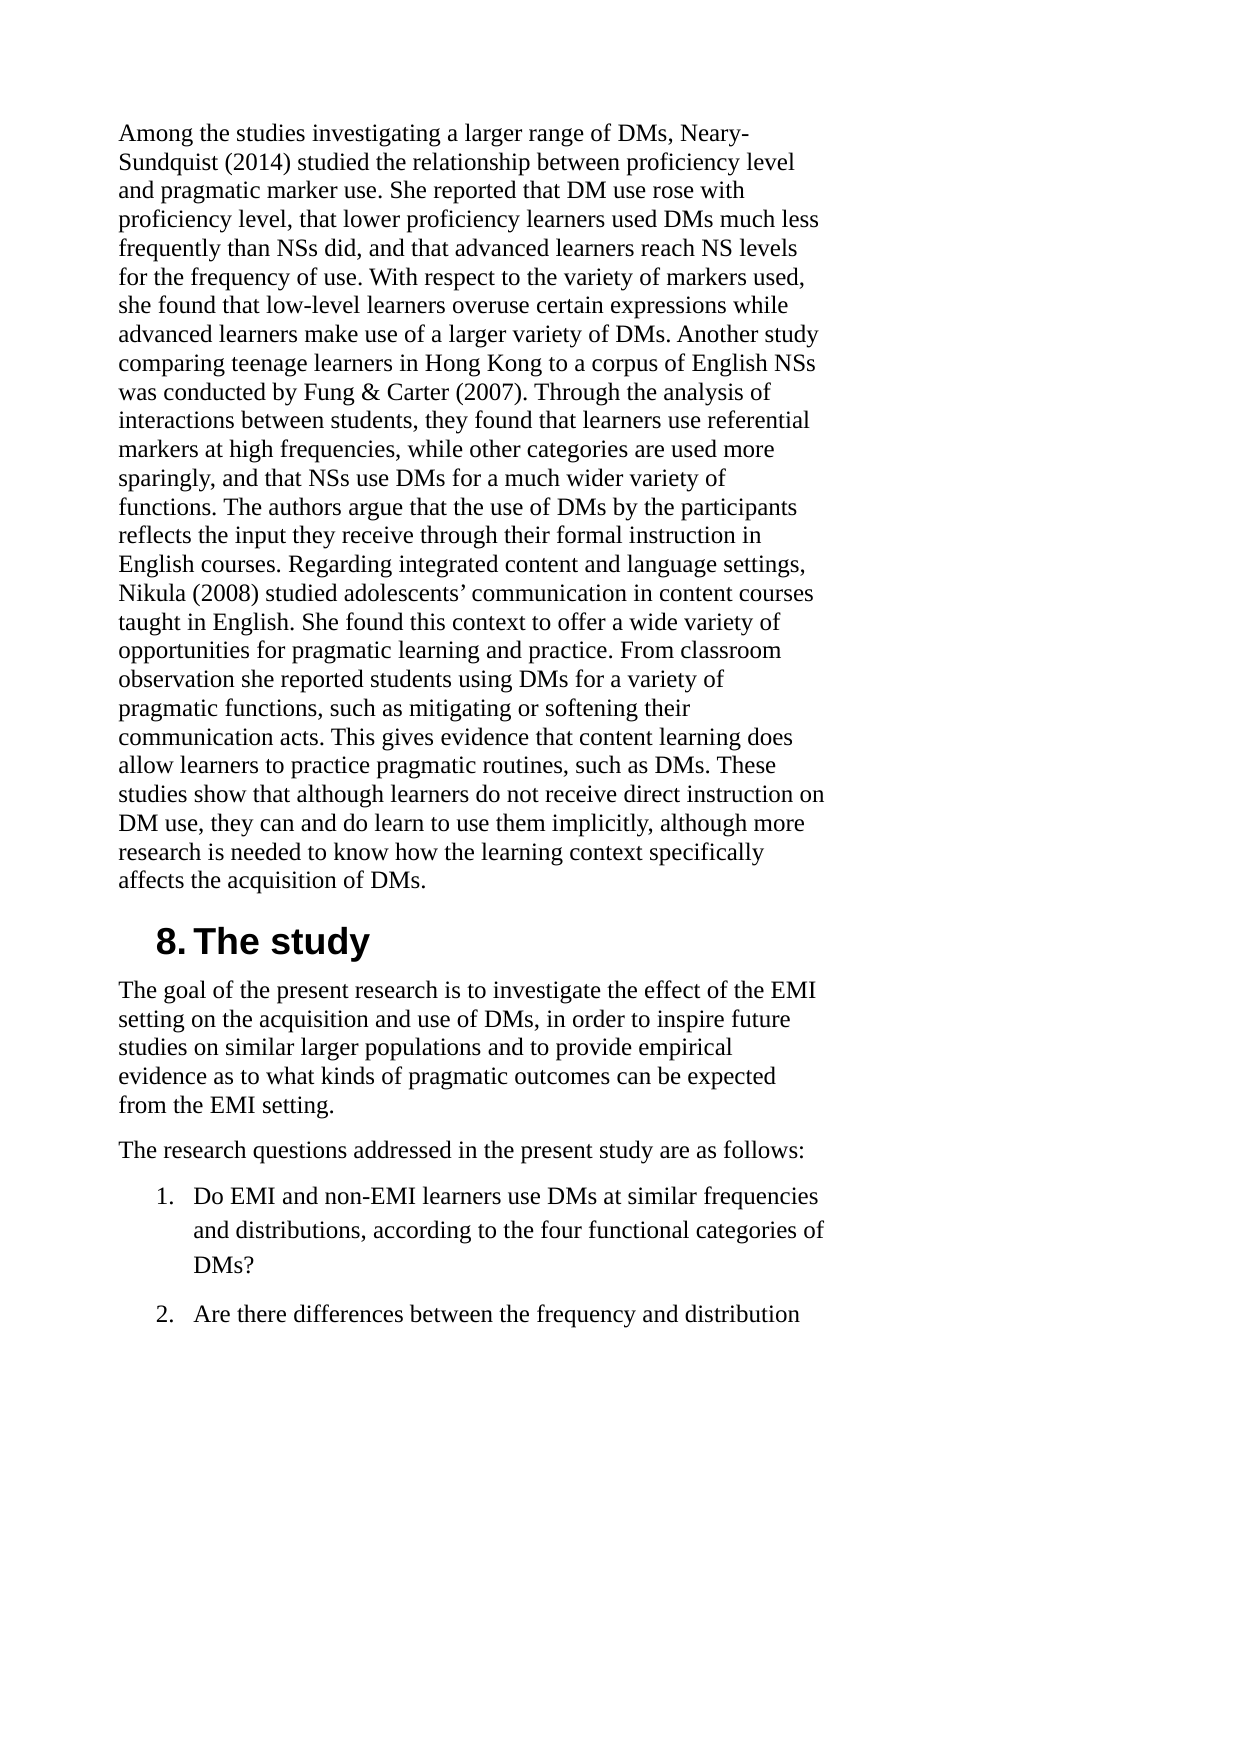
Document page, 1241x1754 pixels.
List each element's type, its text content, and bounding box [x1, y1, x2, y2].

list The study [156, 919, 827, 962]
text Among the studies investigating a larger range of DMs, Neary-Sundquist (2014) studied the relationship between proficiency level and pragmatic marker use. She reported that DM use rose with proficiency level, that lower proficiency learners used DMs much less frequently than NSs did, and that advanced learners reach NS levels for the frequency of use. With respect to the variety of markers used, she found that low-level learners overuse certain expressions while advanced learners make use of a larger variety of DMs. Another study comparing teenage learners in Hong Kong to a corpus of English NSs was conducted by Fung & Carter (2007). Through the analysis of interactions between students, they found that learners use referential markers at high frequencies, while other categories are used more sparingly, and that NSs use DMs for a much wider variety of functions. The authors argue that the use of DMs by the participants reflects the input they receive through their formal instruction in English courses. Regarding integrated content and language settings, Nikula (2008) studied adolescents’ communication in content courses taught in English. She found this context to offer a wide variety of opportunities for pragmatic learning and practice. From classroom observation she reported students using DMs for a variety of pragmatic functions, such as mitigating or softening their communication acts. This gives evidence that content learning does allow learners to practice pragmatic routines, such as DMs. These studies show that although learners do not receive direct instruction on DM use, they can and do learn to use them implicitly, although more research is needed to know how the learning context specifically affects the acquisition of DMs. [118, 118, 827, 894]
text The research questions addressed in the present study are as follows: [118, 1135, 827, 1164]
list Are there differences between the frequency and distribution [156, 1299, 827, 1328]
list Do EMI and non-EMI learners use DMs at similar frequencies and distributions, according to the four functional categories of DMs? [156, 1181, 827, 1278]
text The goal of the present research is to investigate the effect of the EMI setting on the acquisition and use of DMs, in order to inspire future studies on similar larger populations and to provide empirical evidence as to what kinds of pragmatic outcomes can be expected from the EMI setting. [118, 975, 827, 1119]
